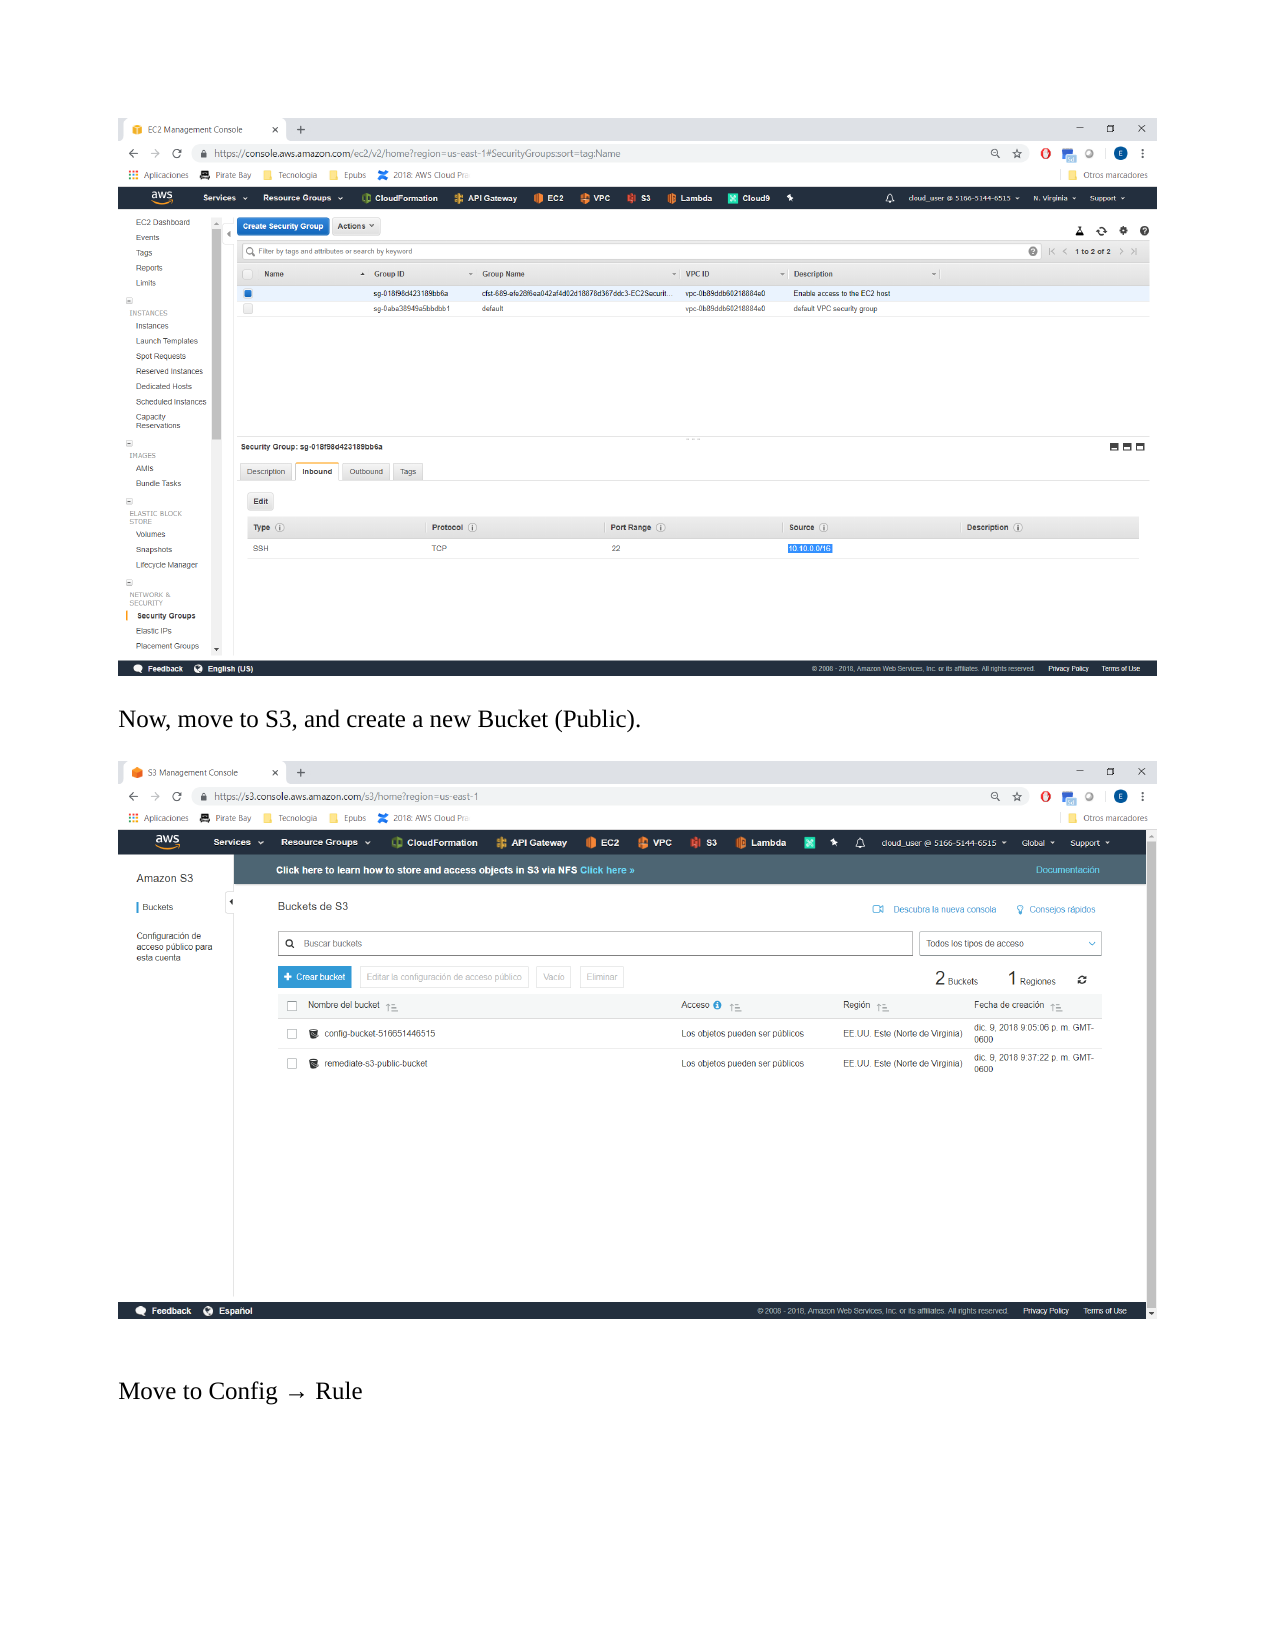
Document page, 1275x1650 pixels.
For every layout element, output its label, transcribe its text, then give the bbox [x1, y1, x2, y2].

picture [118, 761, 1157, 1319]
text Now, move to S3, and create a new Bucket (Public). [118, 704, 1157, 733]
picture [118, 118, 1157, 676]
text Move to Config → Rule [118, 1376, 1157, 1405]
